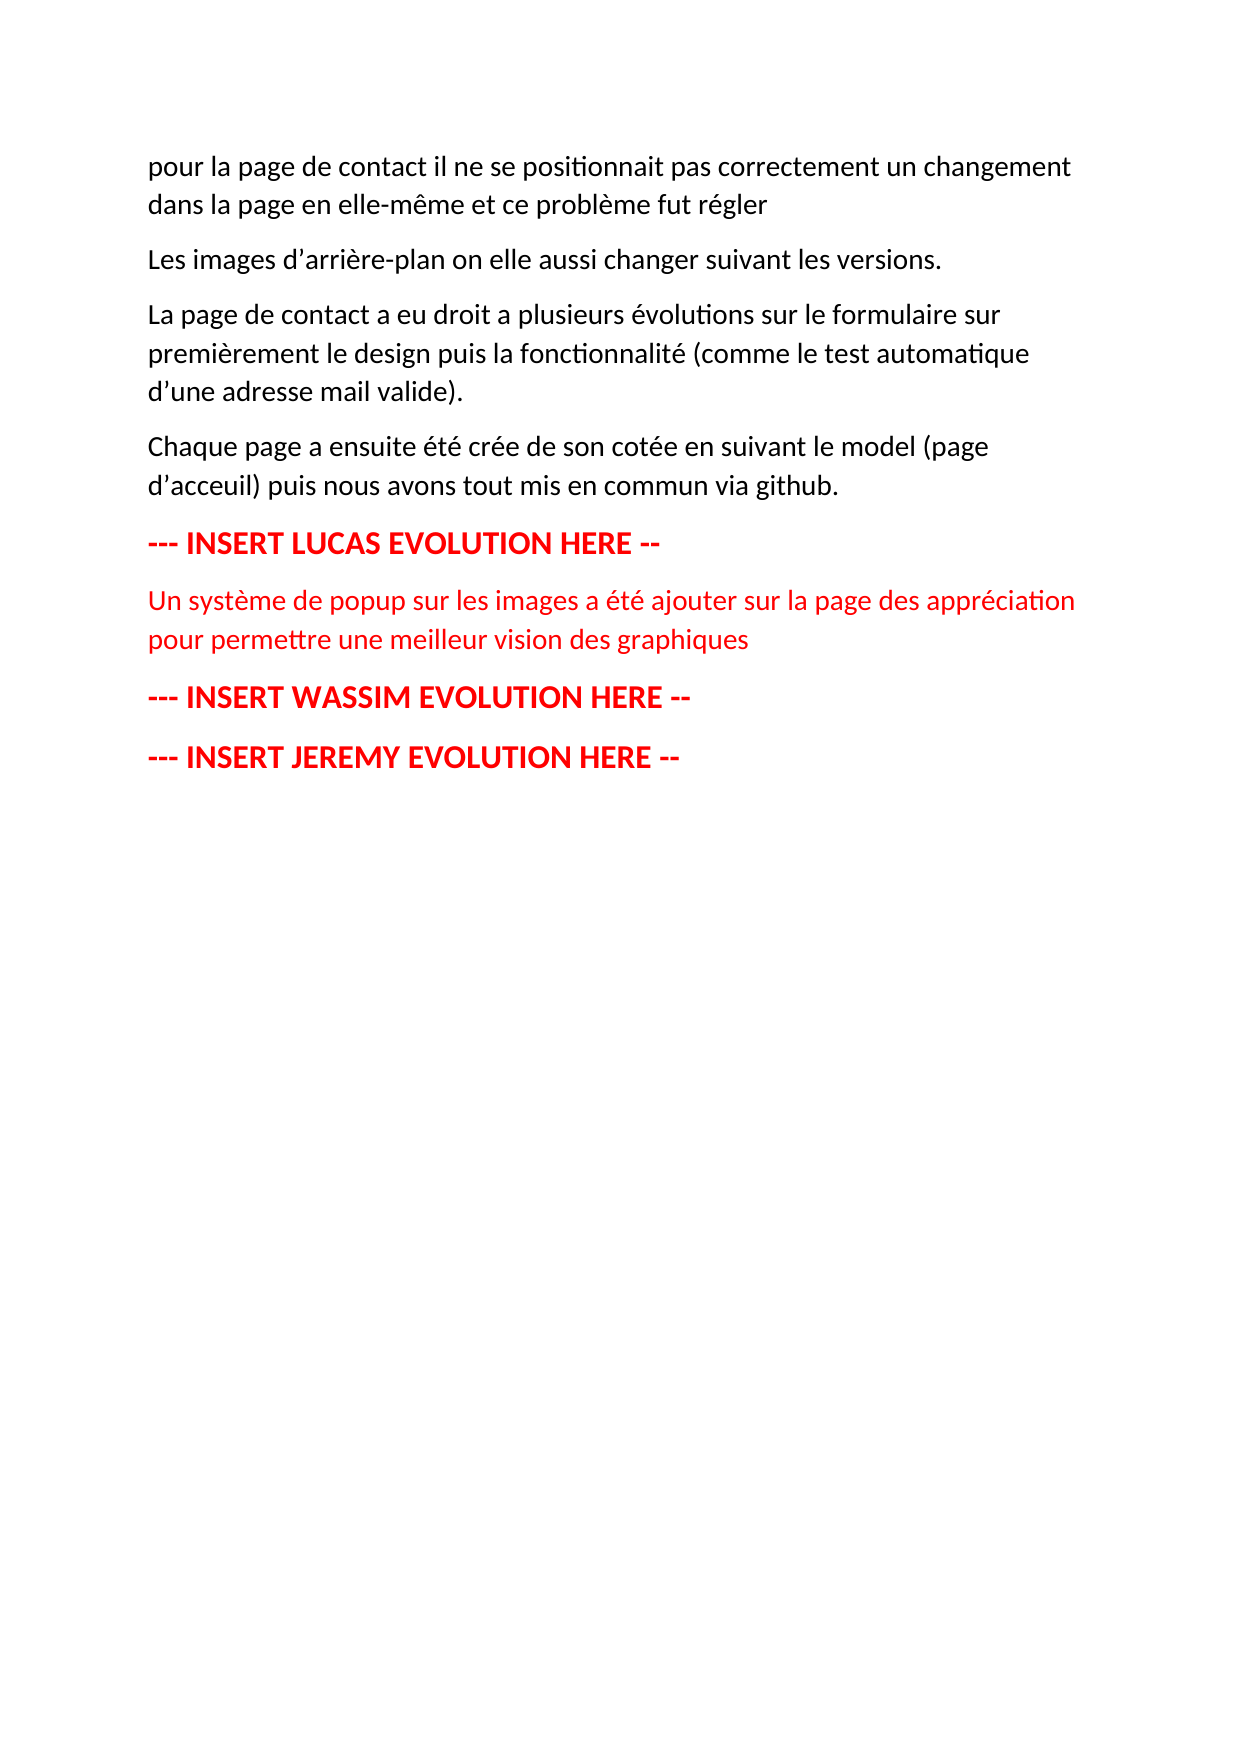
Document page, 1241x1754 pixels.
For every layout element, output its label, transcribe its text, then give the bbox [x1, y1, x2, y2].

text Un système de popup sur les images a été ajouter sur la page des appréciation pour permettre une meilleur vision des graphiques [148, 582, 1093, 656]
text La page de contact a eu droit a plusieurs évolutions sur le formulaire sur premièrement le design puis la fonctionnalité (comme le test automatique d’une adresse mail valide). [148, 296, 1093, 409]
text --- INSERT LUCAS EVOLUTION HERE -- [148, 522, 1093, 562]
text --- INSERT JEREMY EVOLUTION HERE -- [148, 737, 1093, 777]
text --- INSERT WASSIM EVOLUTION HERE -- [148, 676, 1093, 717]
text Chaque page a ensuite été crée de son cotée en suivant le model (page d’acceuil) puis nous avons tout mis en commun via github. [148, 428, 1093, 502]
text pour la page de contact il ne se positionnait pas correctement un changement dans la page en elle-même et ce problème fut régler [148, 148, 1093, 222]
text Les images d’arrière-plan on elle aussi changer suivant les versions. [148, 241, 1093, 277]
